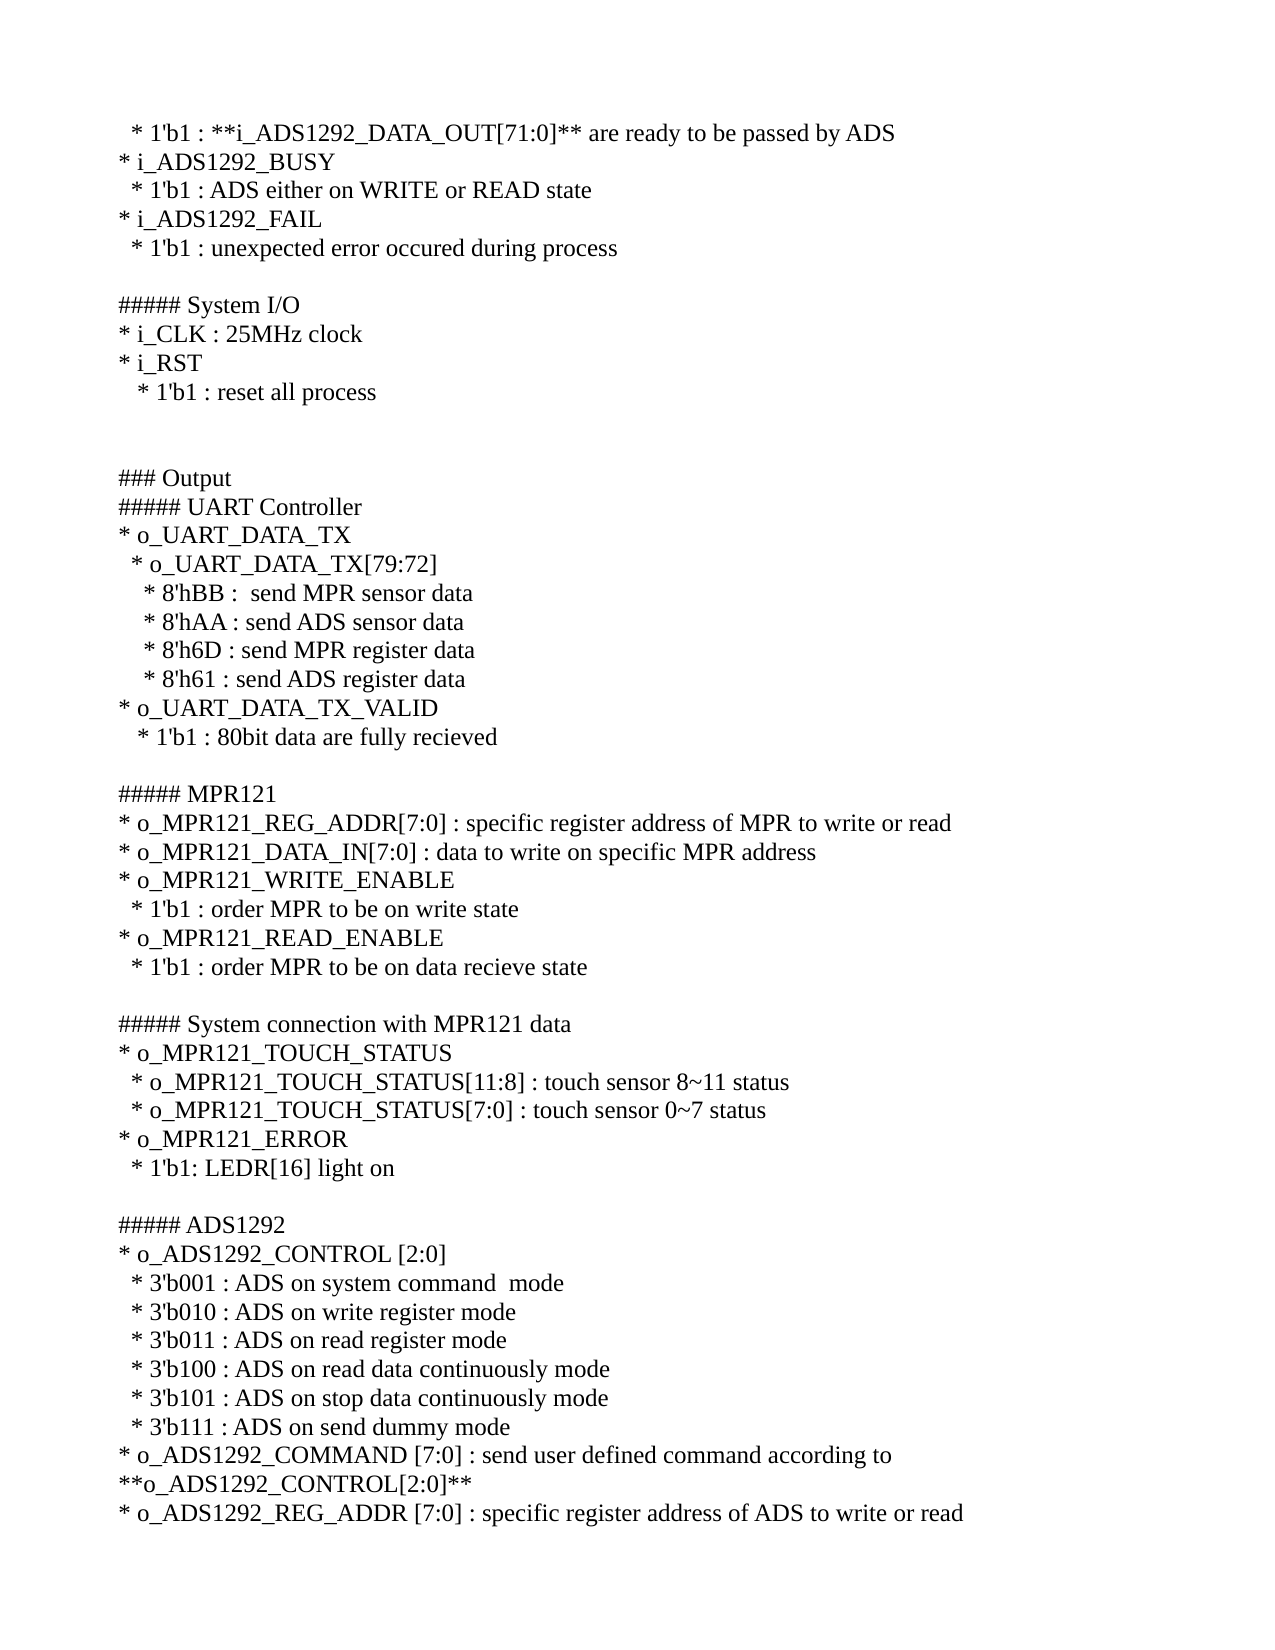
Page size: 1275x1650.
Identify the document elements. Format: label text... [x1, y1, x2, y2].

text * o_ADS1292_CONTROL [2:0] [118, 1239, 1157, 1268]
text * o_UART_DATA_TX [118, 521, 1157, 549]
text * 3'b100 : ADS on read data continuously mode [118, 1354, 1157, 1383]
text * 1'b1 : order MPR to be on data recieve state [118, 952, 1157, 981]
text * 1'b1 : unexpected error occured during process [118, 233, 1157, 262]
text * o_MPR121_TOUCH_STATUS[7:0] : touch sensor 0~7 status [118, 1096, 1157, 1124]
text * 1'b1 : order MPR to be on write state [118, 894, 1157, 923]
text * o_MPR121_TOUCH_STATUS [118, 1038, 1157, 1067]
text ##### UART Controller [118, 492, 1157, 521]
text * 1'b1 : **i_ADS1292_DATA_OUT[71:0]** are ready to be passed by ADS [118, 118, 1157, 147]
text * 1'b1: LEDR[16] light on [118, 1153, 1157, 1182]
text * 8'hBB : send MPR sensor data [118, 578, 1157, 607]
text * o_UART_DATA_TX[79:72] [118, 549, 1157, 578]
text * i_ADS1292_BUSY [118, 147, 1157, 176]
text * 8'h6D : send MPR register data [118, 636, 1157, 664]
text ##### MPR121 [118, 779, 1157, 808]
text * 3'b011 : ADS on read register mode [118, 1326, 1157, 1354]
text * o_UART_DATA_TX_VALID [118, 693, 1157, 722]
text * o_MPR121_REG_ADDR[7:0] : specific register address of MPR to write or read [118, 808, 1157, 837]
text ##### ADS1292 [118, 1211, 1157, 1239]
text * 3'b001 : ADS on system command mode [118, 1268, 1157, 1297]
text * 1'b1 : reset all process [118, 377, 1157, 406]
text * o_MPR121_ERROR [118, 1124, 1157, 1153]
text ##### System connection with MPR121 data [118, 1009, 1157, 1038]
text ### Output [118, 463, 1157, 492]
text * 3'b111 : ADS on send dummy mode [118, 1412, 1157, 1441]
text * o_MPR121_TOUCH_STATUS[11:8] : touch sensor 8~11 status [118, 1067, 1157, 1096]
text * o_MPR121_DATA_IN[7:0] : data to write on specific MPR address [118, 837, 1157, 866]
text * o_ADS1292_REG_ADDR [7:0] : specific register address of ADS to write or read [118, 1498, 1157, 1527]
text * 1'b1 : ADS either on WRITE or READ state [118, 176, 1157, 204]
text * o_MPR121_READ_ENABLE [118, 923, 1157, 952]
text * o_ADS1292_COMMAND [7:0] : send user defined command according to **o_ADS1292_CONTROL[2:0]** [118, 1441, 1157, 1498]
text * 8'hAA : send ADS sensor data [118, 607, 1157, 636]
text * 3'b101 : ADS on stop data continuously mode [118, 1383, 1157, 1412]
text * i_ADS1292_FAIL [118, 204, 1157, 233]
text * 1'b1 : 80bit data are fully recieved [118, 722, 1157, 751]
text * i_CLK : 25MHz clock [118, 319, 1157, 348]
text ##### System I/O [118, 291, 1157, 319]
text * o_MPR121_WRITE_ENABLE [118, 866, 1157, 894]
text * 3'b010 : ADS on write register mode [118, 1297, 1157, 1326]
text * 8'h61 : send ADS register data [118, 664, 1157, 693]
text * i_RST [118, 348, 1157, 377]
